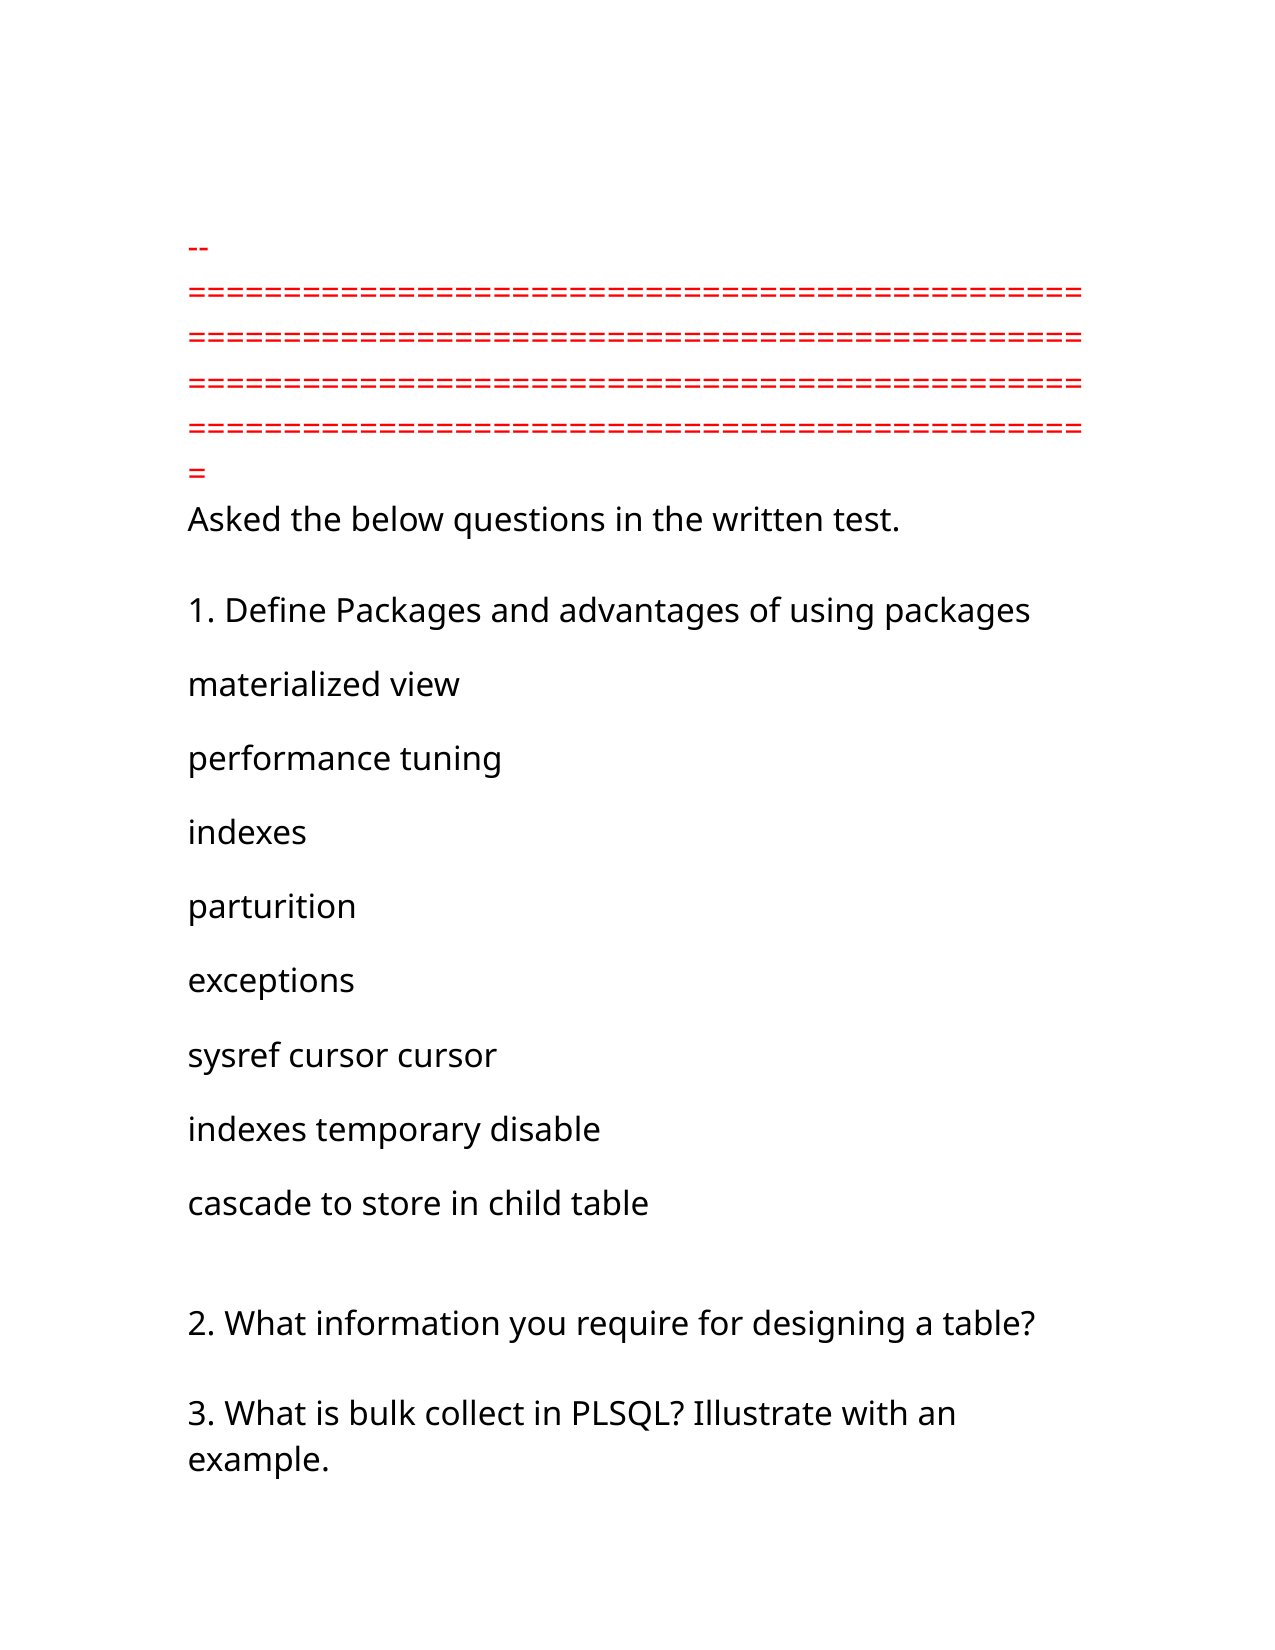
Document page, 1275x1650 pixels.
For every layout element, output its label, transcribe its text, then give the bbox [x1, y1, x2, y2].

text Asked the below questions in the written test. [187, 496, 1087, 541]
text exceptions [187, 957, 1087, 1003]
text performance tuning [187, 735, 1087, 780]
text indexes [187, 809, 1087, 854]
text 1. Define Packages and advantages of using packages [187, 586, 1087, 632]
text sysref cursor cursor [187, 1031, 1087, 1077]
text --============================================================================================================================================================================================= [187, 223, 1087, 496]
text 2. What information you require for designing a table? [187, 1299, 1087, 1345]
text parturition [187, 883, 1087, 928]
text 3. What is bulk collect in PLSQL? Illustrate with an example. [187, 1390, 1087, 1481]
text materialized view [187, 661, 1087, 706]
text cascade to store in child table [187, 1180, 1087, 1225]
text indexes temporary disable [187, 1106, 1087, 1151]
